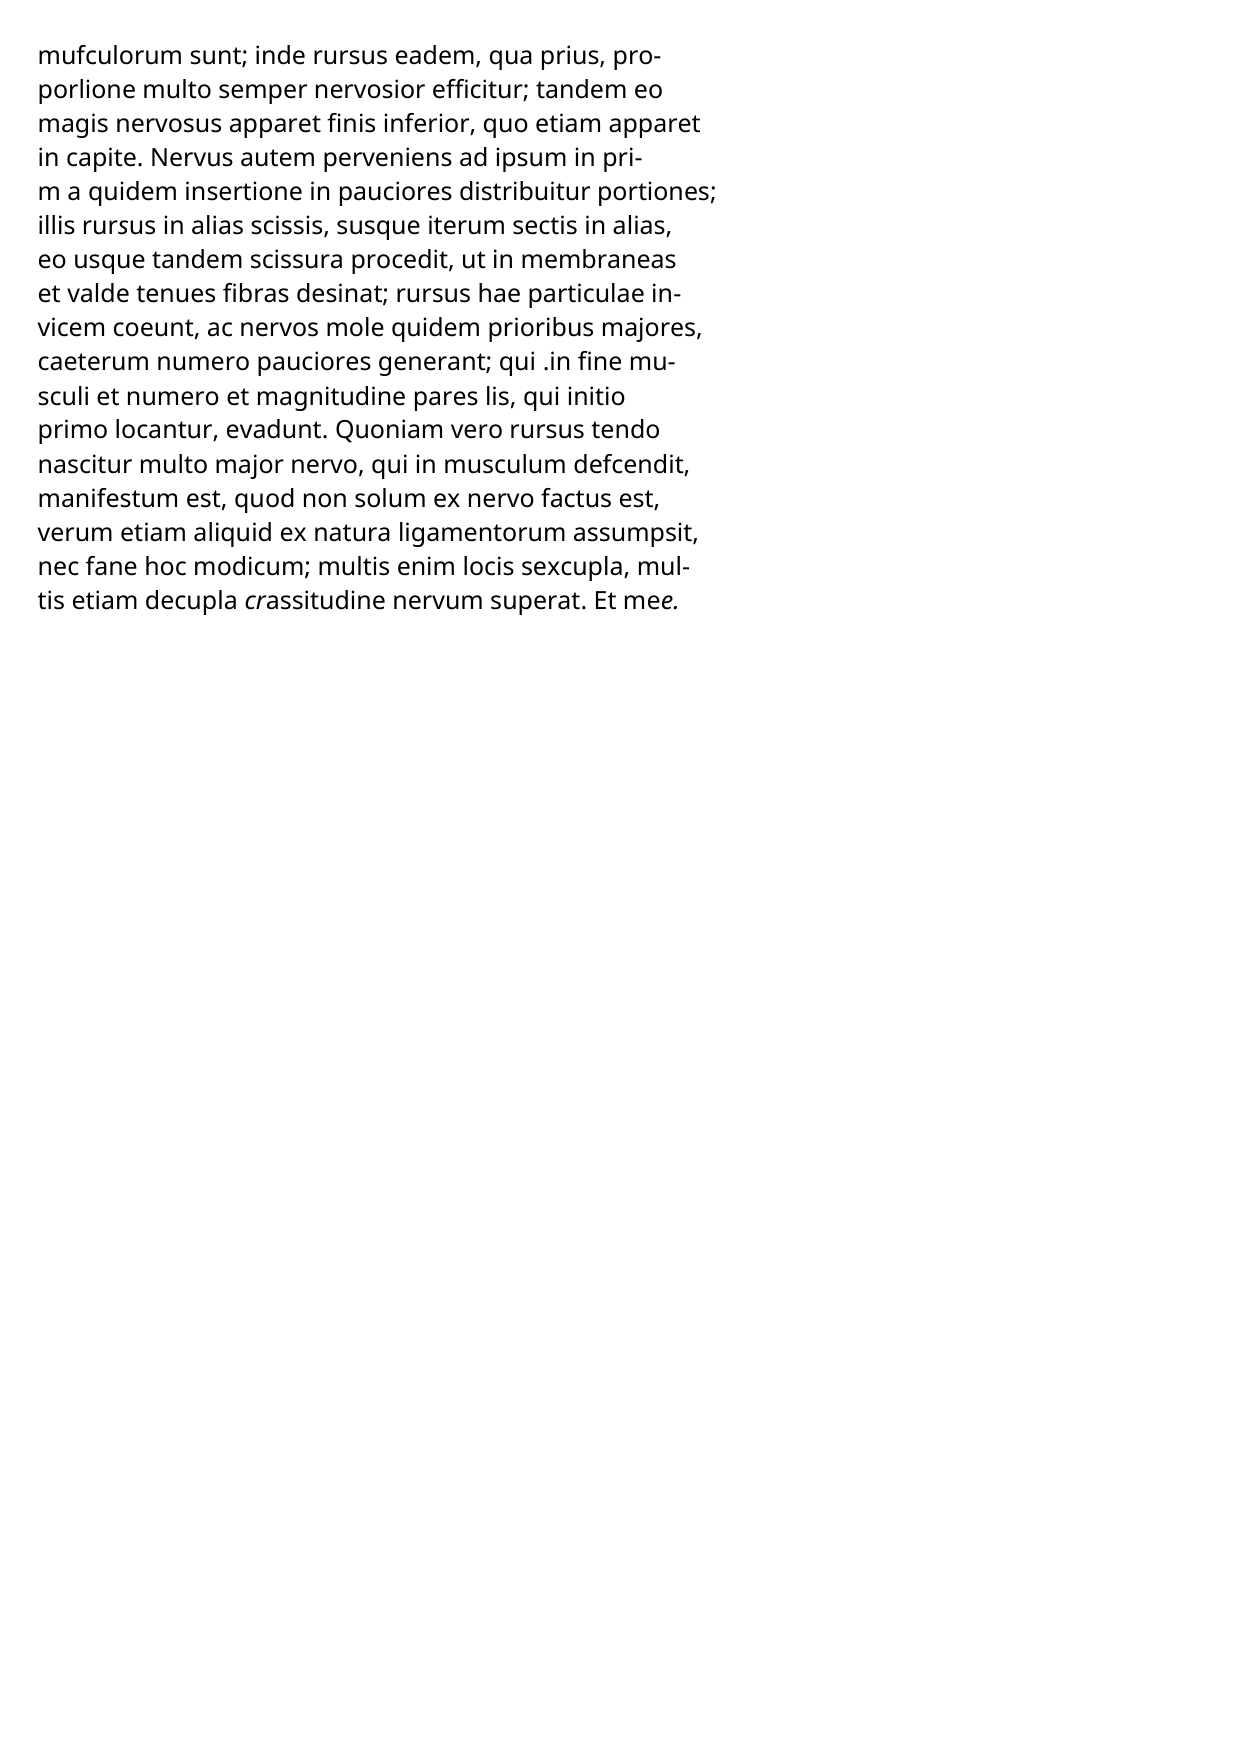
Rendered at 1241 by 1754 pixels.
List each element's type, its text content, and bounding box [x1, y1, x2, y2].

text mufculorum sunt; inde rursus eadem, qua prius, pro- porlione multo semper nervosior efficitur; tandem eo magis nervosus apparet finis inferior, quo etiam apparet in capite. Nervus autem perveniens ad ipsum in pri- m a quidem insertione in pauciores distribuitur portiones; illis rursus in alias scissis, susque iterum sectis in alias, eo usque tandem scissura procedit, ut in membraneas et valde tenues fibras desinat; rursus hae particulae in- vicem coeunt, ac nervos mole quidem prioribus majores, caeterum numero pauciores generant; qui .in fine mu- sculi et numero et magnitudine pares lis, qui initio primo locantur, evadunt. Quoniam vero rursus tendo nascitur multo major nervo, qui in musculum defcendit, manifestum est, quod non solum ex nervo factus est, verum etiam aliquid ex natura ligamentorum assumpsit, nec fane hoc modicum; multis enim locis sexcupla, mul- tis etiam decupla crassitudine nervum superat. Et mee. [37, 37, 1203, 617]
